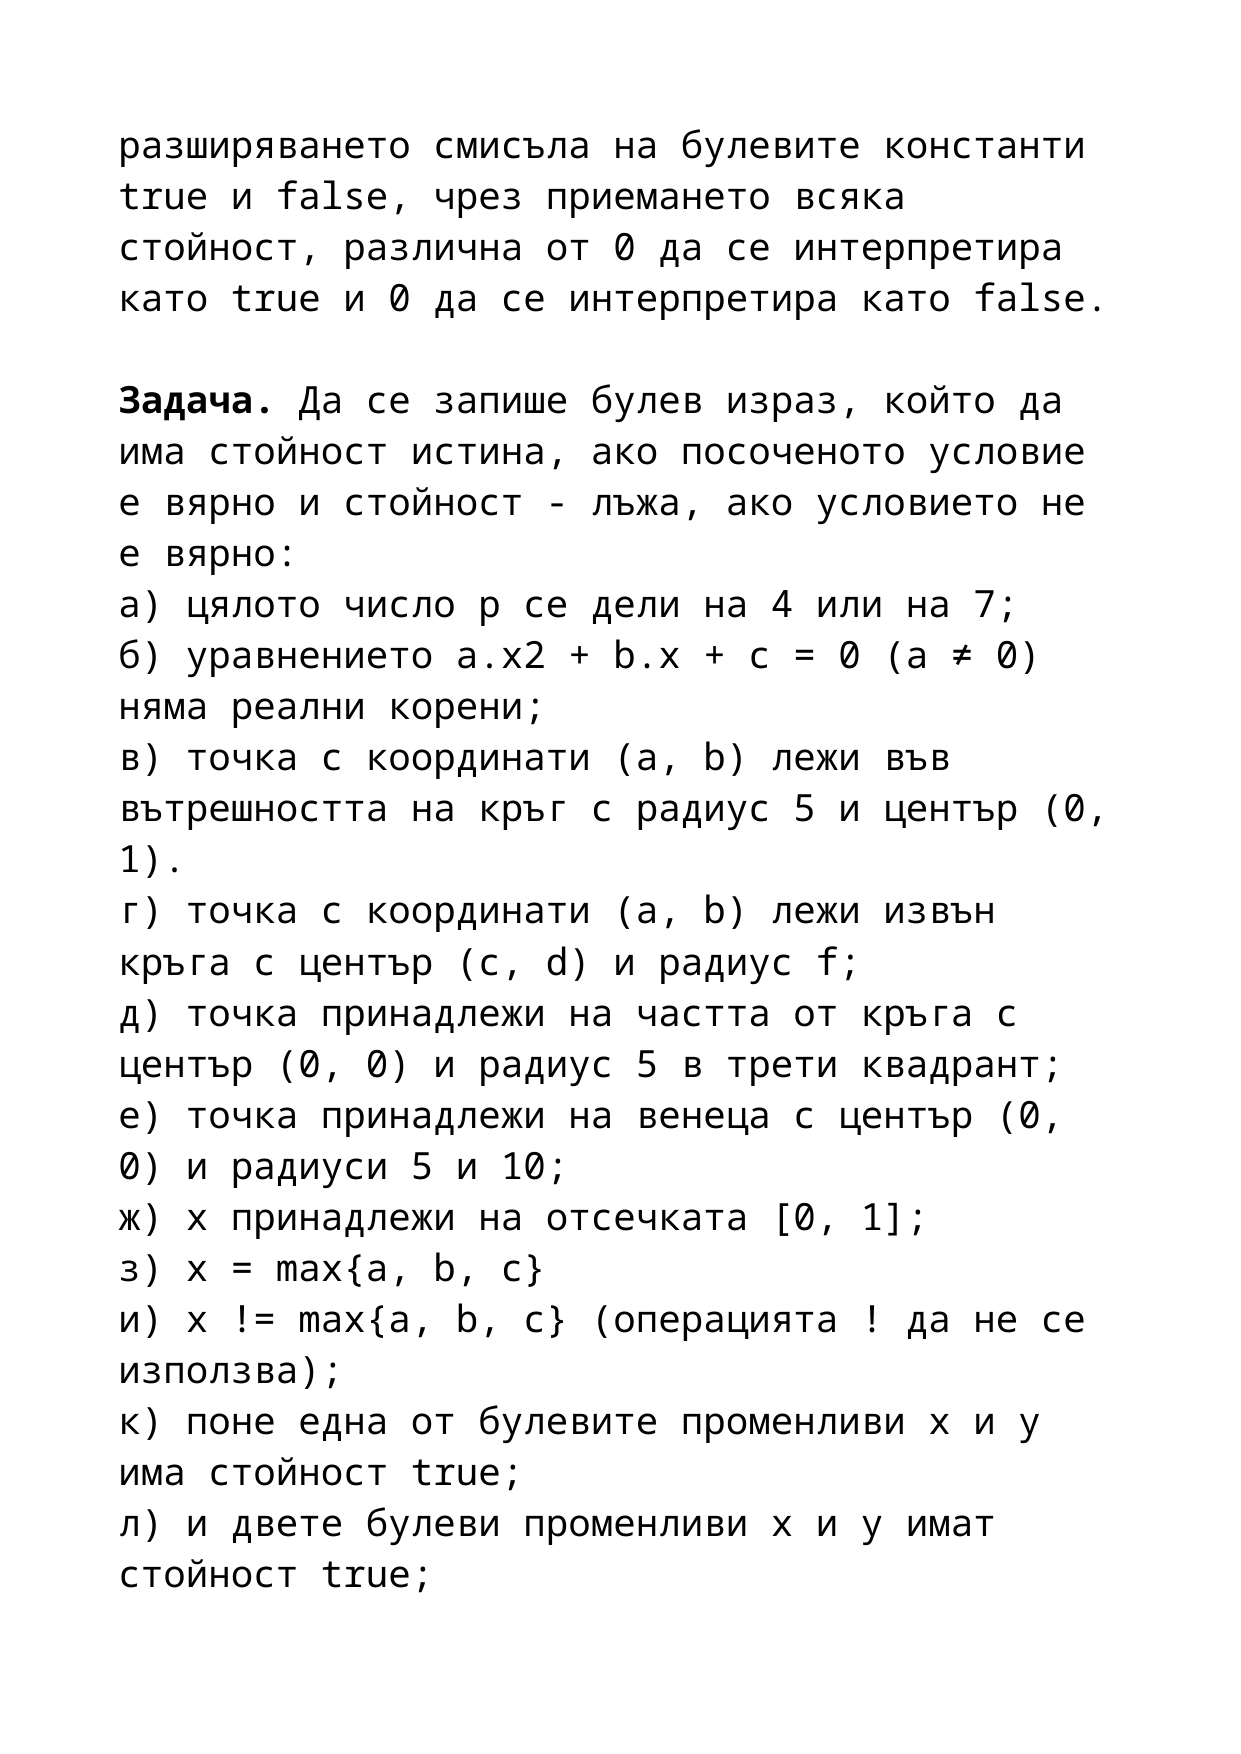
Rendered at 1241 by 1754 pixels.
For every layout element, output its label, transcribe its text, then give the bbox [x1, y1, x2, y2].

text к) поне една от булевите променливи x и y има стойност true; [118, 1394, 1122, 1496]
text б) уравнението a.x2 + b.x + c = 0 (a ≠ 0) няма реални корени; [118, 628, 1122, 731]
text д) точка принадлежи на частта от кръга с център (0, 0) и радиус 5 в трети квадрант; [118, 986, 1122, 1088]
text г) точка с координати (a, b) лежи извън кръга с център (c, d) и радиус f; [118, 884, 1122, 986]
text Задача. Да се запише булев израз, който да има стойност истина, ако посоченото условие е вярно и стойност - лъжа, ако условието не е вярно: [118, 373, 1122, 577]
text а) цялото число p се дели на 4 или на 7; [118, 577, 1122, 628]
text ж) x принадлежи на отсечката [0, 1]; [118, 1190, 1122, 1241]
text разширяването смисъла на булевите константи true и false, чрез приемането всяка стойност, различна от 0 да се интерпретира като true и 0 да се интерпретира като false. [118, 118, 1122, 322]
text и) x != max{a, b, c} (операцията ! да не се използва); [118, 1292, 1122, 1394]
text л) и двете булеви променливи x и y имат стойност true; [118, 1496, 1122, 1598]
text з) x = max{a, b, c} [118, 1241, 1122, 1292]
text в) точка с координати (a, b) лежи във вътрешността на кръг с радиус 5 и център (0, 1). [118, 731, 1122, 884]
text е) точка принадлежи на венеца с център (0, 0) и радиуси 5 и 10; [118, 1088, 1122, 1190]
